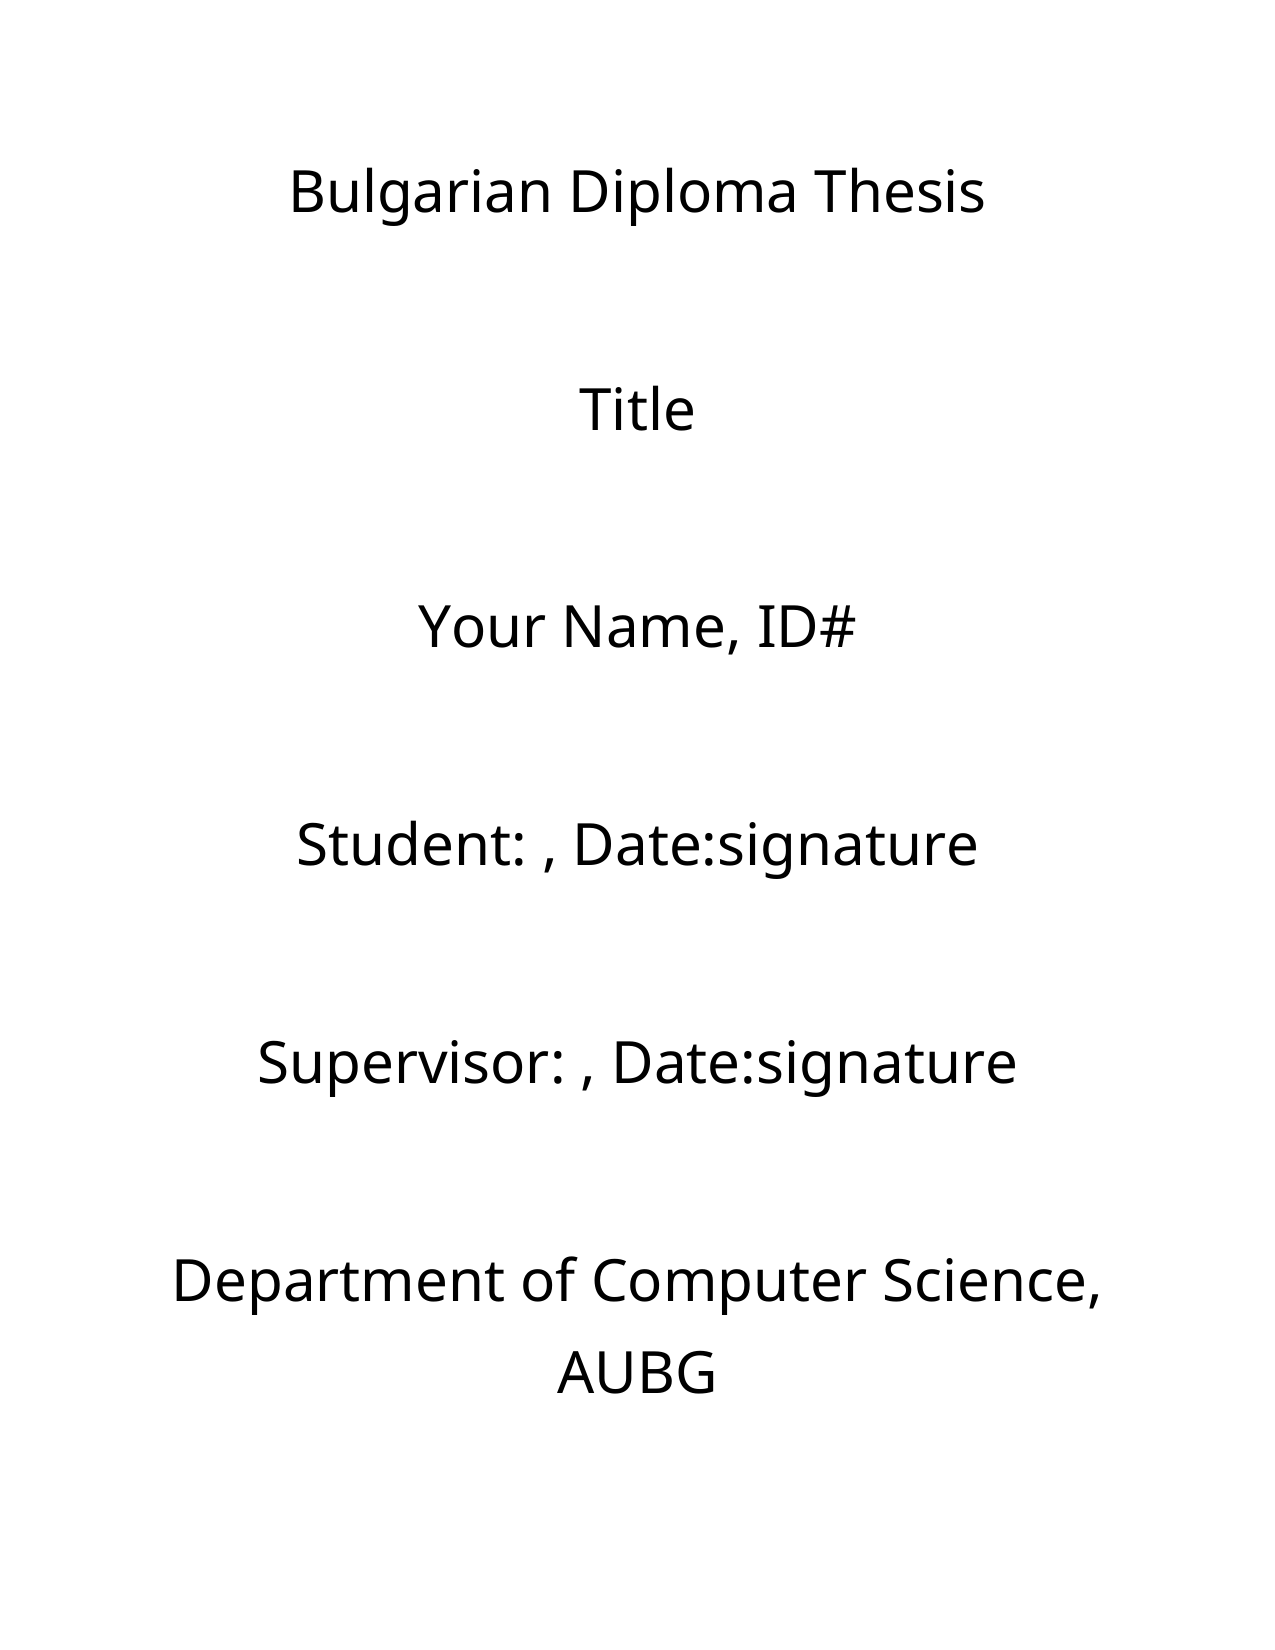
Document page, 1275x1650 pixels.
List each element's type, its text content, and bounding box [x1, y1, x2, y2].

text Department of Computer Science, AUBG [150, 1238, 1125, 1410]
text Title [150, 368, 1125, 447]
text Student: , Date:signature [150, 803, 1125, 883]
text Bulgarian Diploma Thesis [150, 150, 1125, 229]
text Supervisor: , Date:signature [150, 1021, 1125, 1100]
text Your Name, ID# [150, 585, 1125, 665]
